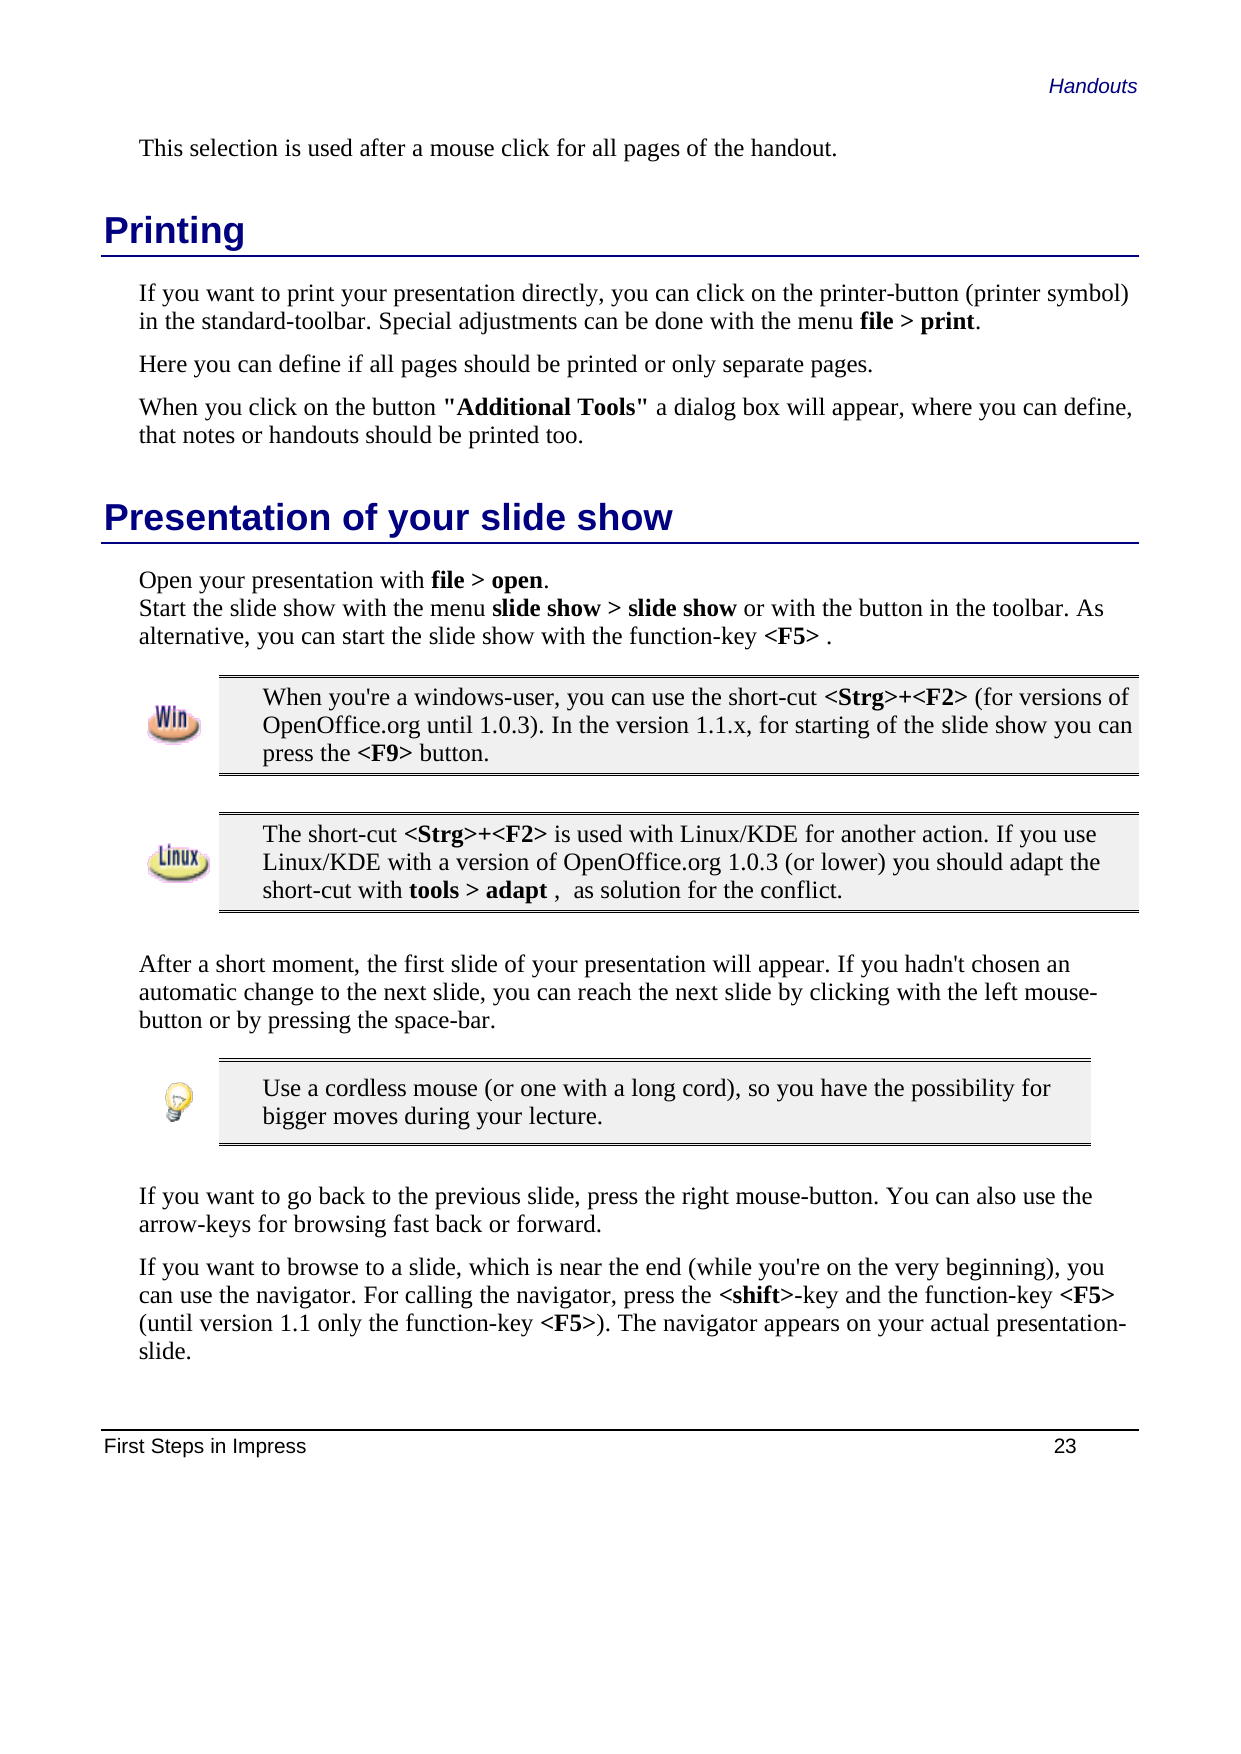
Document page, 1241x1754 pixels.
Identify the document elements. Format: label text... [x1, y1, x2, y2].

table_header The short-cut <Strg>+<F2> is used with Linux/KDE for another action. If you use Linux/KDE with a version of OpenOffice.org 1.0.3 (or lower) you should adapt the short-cut with tools > adapt , as solution for the conflict. [219, 815, 1139, 910]
text If you want to go back to the previous slide, press the right mouse-button. You can also use the arrow-keys for browsing fast back or forward. [138, 1182, 1139, 1238]
text This selection is used after a mouse click for all pages of the handout. [138, 134, 1139, 162]
text If you want to print your presentation directly, you can click on the printer-button (printer symbol) in the standard-toolbar. Special adjustments can be done with the menu file > print. [138, 279, 1139, 335]
table_header [101, 812, 219, 912]
picture [146, 703, 211, 747]
subtitle Printing [101, 207, 1139, 255]
table_header Use a cordless mouse (or one with a long cord), so you have the possibility for bigger moves during your lecture. [219, 1062, 1091, 1143]
picture [146, 840, 211, 885]
text If you want to browse to a slide, which is near the end (while you're on the very beginning), you can use the navigator. For calling the navigator, press the <shift>-key and the function-key <F5> (until version 1.1 only the function-key <F5>). The navigator appears on your actual presentation-slide. [138, 1253, 1139, 1365]
text When you click on the button "Additional Tools" a dialog box will appear, where you can define, that notes or handouts should be printed too. [138, 393, 1139, 449]
picture [158, 1081, 199, 1122]
subtitle Presentation of your slide show [101, 494, 1139, 542]
text Here you can define if all pages should be printed or only separate pages. [138, 350, 1139, 378]
text After a short moment, the first slide of your presentation will appear. If you hadn't chosen an automatic change to the next slide, you can reach the next slide by clicking with the left mouse-button or by pressing the space-bar. [138, 949, 1139, 1033]
text Open your presentation with file > open. Start the slide show with the menu slide show > slide show or with the button in the toolbar. As alternative, you can start the slide show with the function-key <F5> . [138, 566, 1139, 650]
table_header [101, 1058, 219, 1145]
table_header When you're a windows-user, you can use the short-cut <Strg>+<F2> (for versions of OpenOffice.org until 1.0.3). In the version 1.1.x, for starting of the slide show you can press the <F9> button. [219, 678, 1139, 773]
table_header [101, 675, 219, 775]
